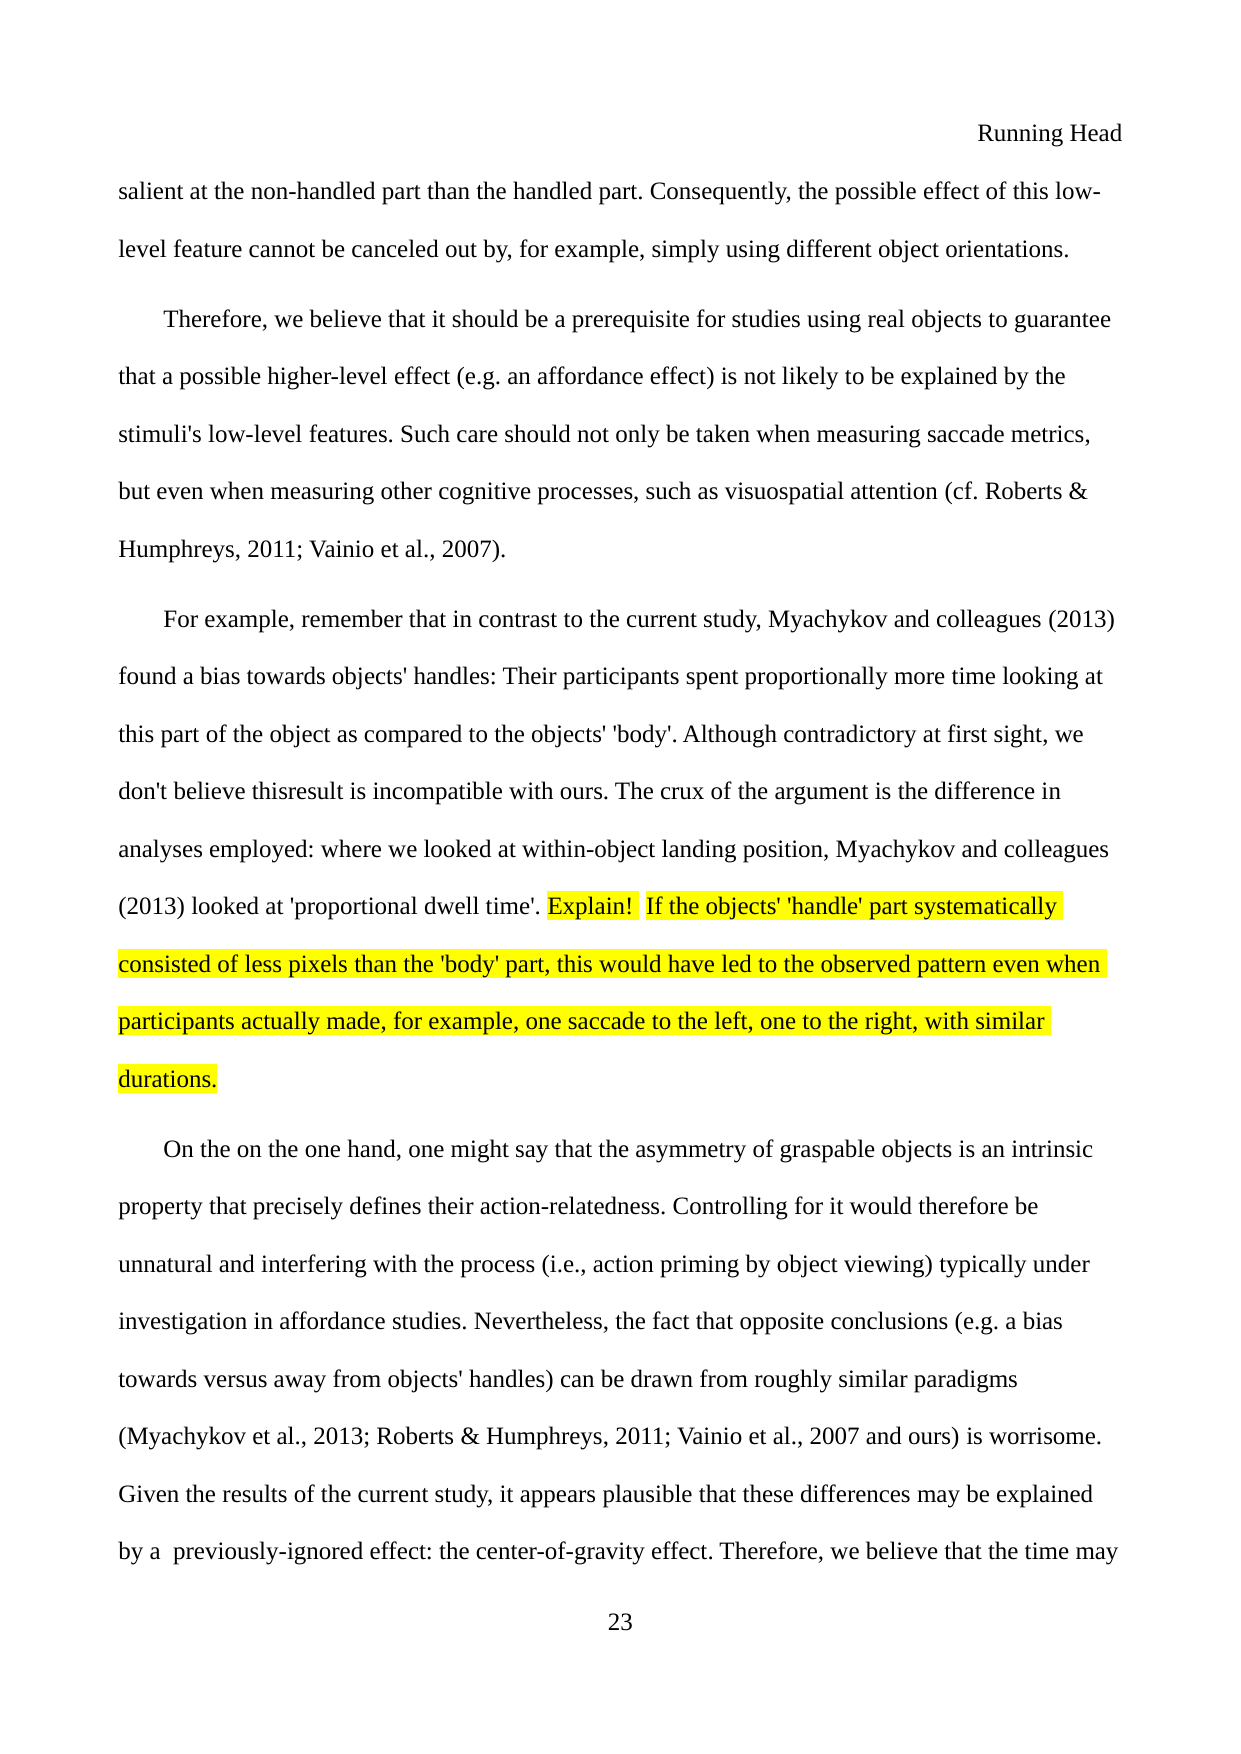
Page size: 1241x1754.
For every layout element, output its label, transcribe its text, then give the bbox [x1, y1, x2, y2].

text On the on the one hand, one might say that the asymmetry of graspable objects is an intrinsic property that precisely defines their action-relatedness. Controlling for it would therefore be unnatural and interfering with the process (i.e., action priming by object viewing) typically under investigation in affordance studies. Nevertheless, the fact that opposite conclusions (e.g. a bias towards versus away from objects' handles) can be drawn from roughly similar paradigms (Myachykov et al., 2013; Roberts & Humphreys, 2011; Vainio et al., 2007 and ours) is worrisome. Given the results of the current study, it appears plausible that these differences may be explained by a previously-ignored effect: the center-of-gravity effect. Therefore, we believe that the time may [118, 1134, 1122, 1565]
text salient at the non-handled part than the handled part. Consequently, the possible effect of this low-level feature cannot be canceled out by, for example, simply using different object orientations. [118, 176, 1122, 263]
text Therefore, we believe that it should be a prerequisite for studies using real objects to guarantee that a possible higher-level effect (e.g. an affordance effect) is not likely to be explained by the stimuli's low-level features. Such care should not only be taken when measuring saccade metrics, but even when measuring other cognitive processes, such as visuospatial attention (cf. Roberts & Humphreys, 2011; Vainio et al., 2007). [118, 304, 1122, 563]
text For example, remember that in contrast to the current study, Myachykov and colleagues (2013) found a bias towards objects' handles: Their participants spent proportionally more time looking at this part of the object as compared to the objects' 'body'. Although contradictory at first sight, we don't believe thisresult is incompatible with ours. The crux of the argument is the difference in analyses employed: where we looked at within-object landing position, Myachykov and colleagues (2013) looked at 'proportional dwell time'. Explain! If the objects' 'handle' part systematically consisted of less pixels than the 'body' part, this would have led to the observed pattern even when participants actually made, for example, one saccade to the left, one to the right, with similar durations. [118, 604, 1122, 1093]
